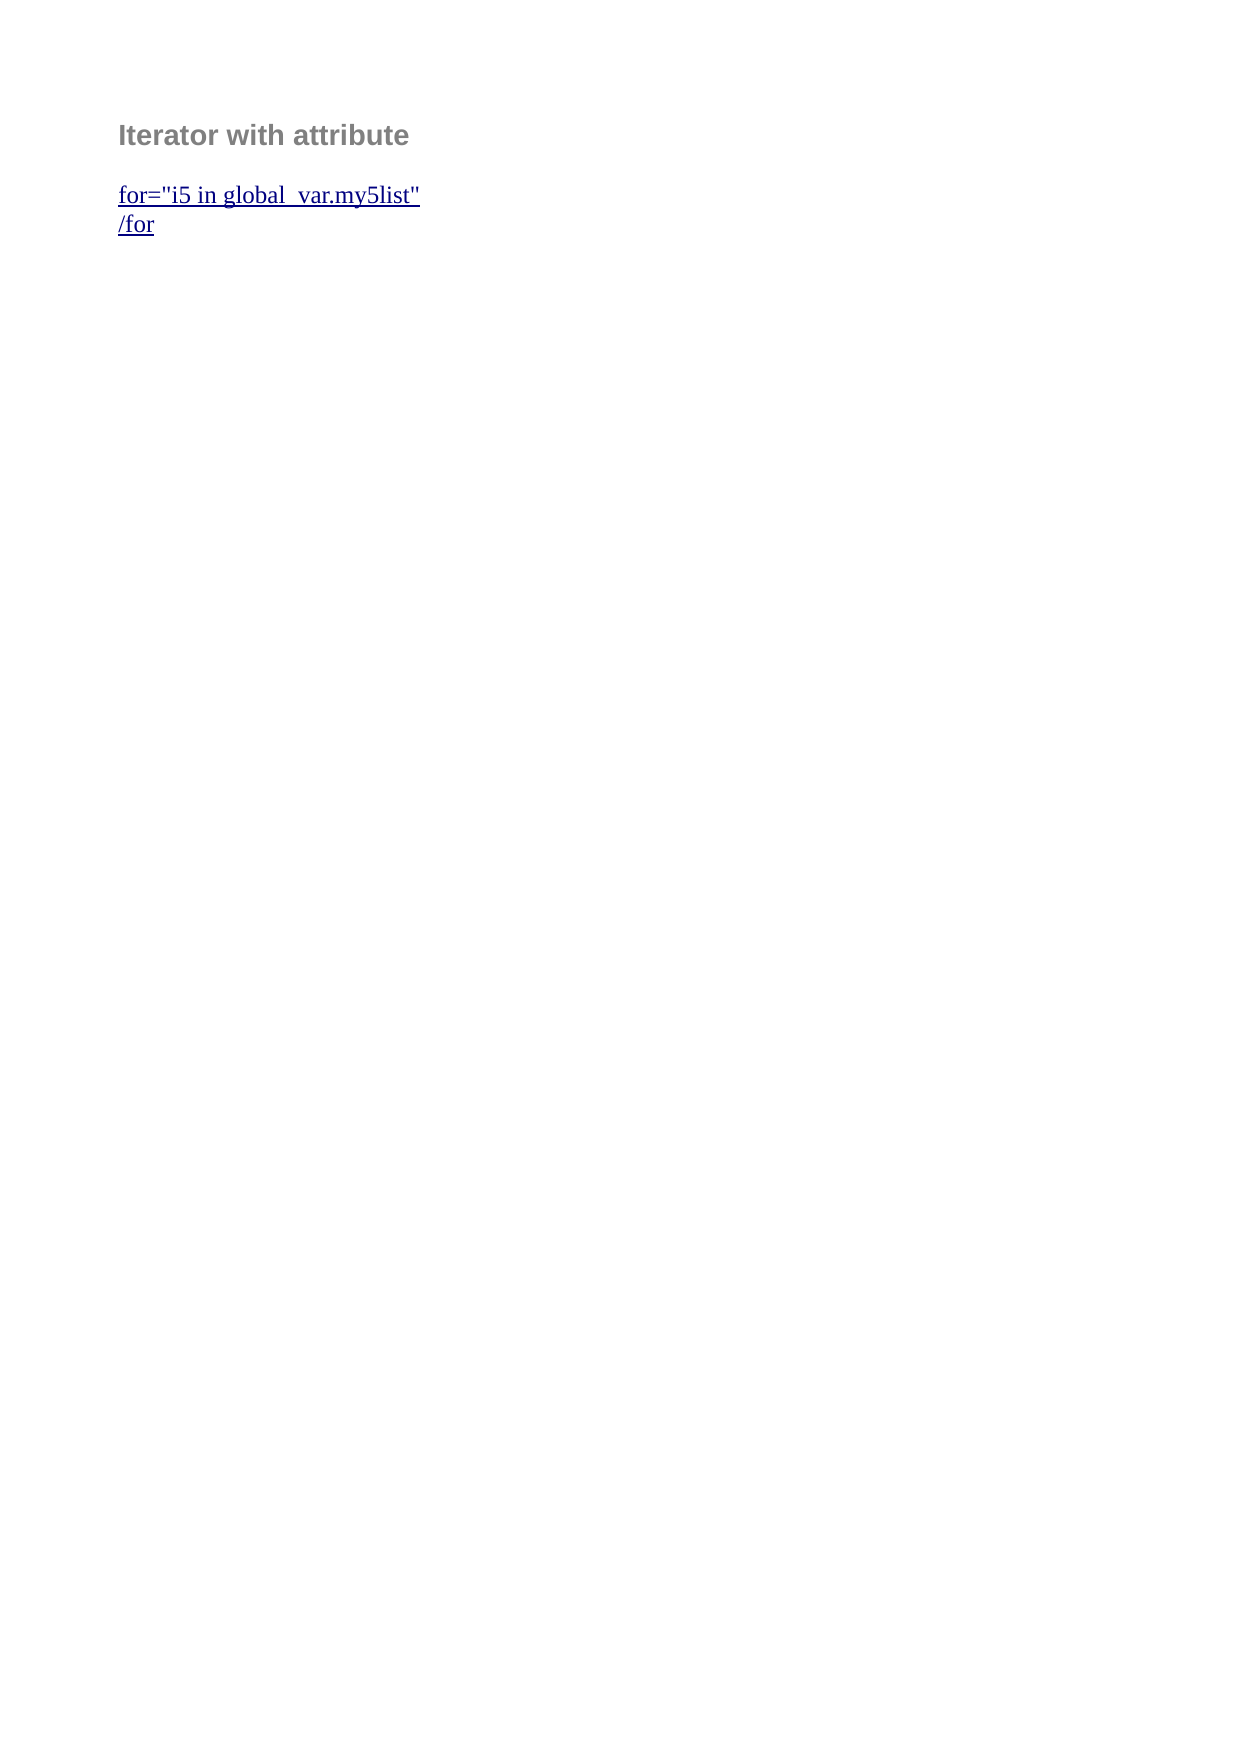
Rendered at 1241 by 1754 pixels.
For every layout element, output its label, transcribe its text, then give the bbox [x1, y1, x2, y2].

text for="i5 in global_var.my5list" [118, 180, 1122, 209]
text Iterator with attribute [118, 118, 1122, 152]
text /for [118, 209, 1122, 238]
